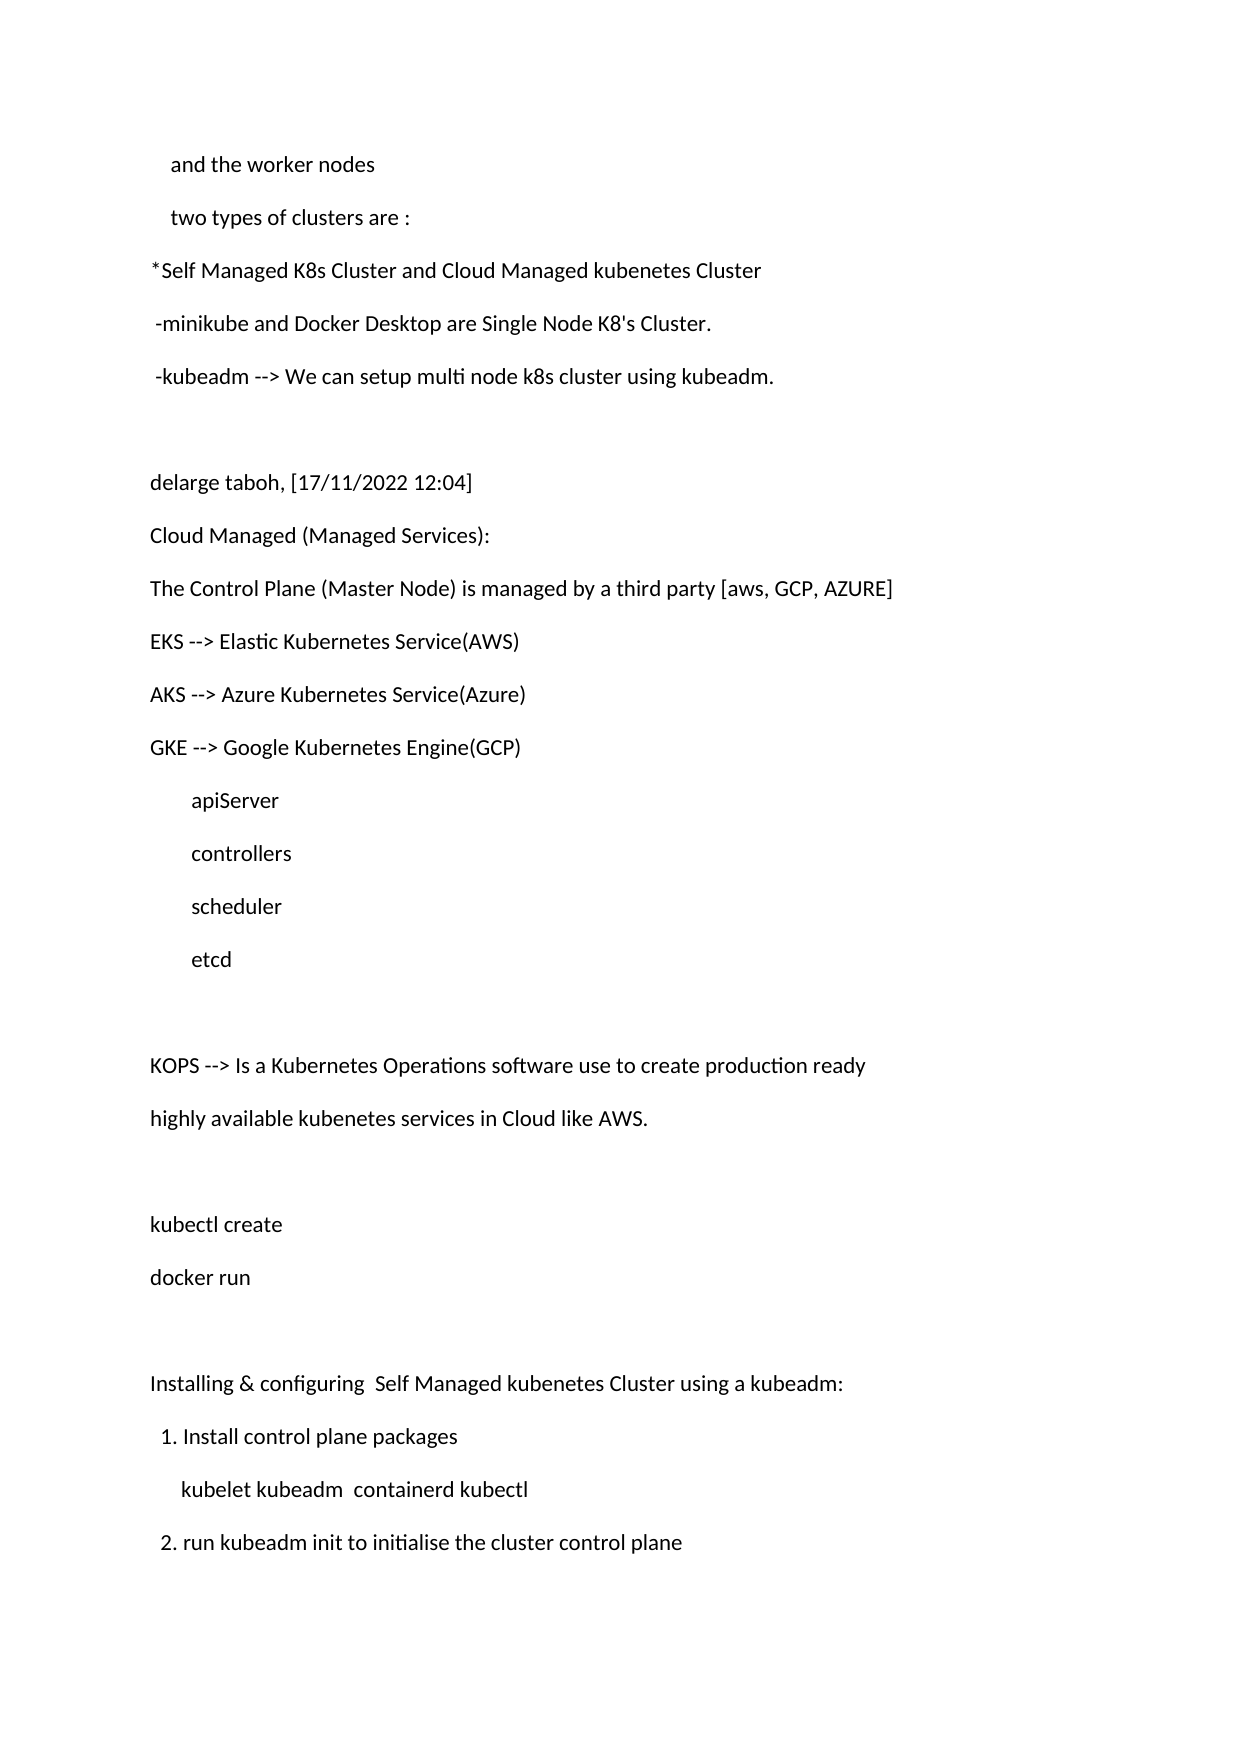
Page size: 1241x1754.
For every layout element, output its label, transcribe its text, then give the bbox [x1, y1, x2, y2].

text -kubeadm --> We can setup multi node k8s cluster using kubeadm. [150, 362, 1090, 390]
text The Control Plane (Master Node) is managed by a third party [aws, GCP, AZURE] [150, 574, 1090, 602]
text EKS --> Elastic Kubernetes Service(AWS) [150, 627, 1090, 655]
text and the worker nodes [150, 150, 1090, 178]
text kubelet kubeadm containerd kubectl [150, 1476, 1090, 1503]
text etcd [150, 945, 1090, 973]
text two types of clusters are : [150, 203, 1090, 231]
text *Self Managed K8s Cluster and Cloud Managed kubenetes Cluster [150, 256, 1090, 284]
text GKE --> Google Kubernetes Engine(GCP) [150, 733, 1090, 761]
text Installing & configuring Self Managed kubenetes Cluster using a kubeadm: [150, 1369, 1090, 1397]
text Cloud Managed (Managed Services): [150, 521, 1090, 549]
text docker run [150, 1263, 1090, 1291]
text apiServer [150, 786, 1090, 814]
text -minikube and Docker Desktop are Single Node K8's Cluster. [150, 309, 1090, 337]
text highly available kubenetes services in Cloud like AWS. [150, 1104, 1090, 1132]
text 2. run kubeadm init to initialise the cluster control plane [150, 1528, 1090, 1557]
text KOPS --> Is a Kubernetes Operations software use to create production ready [150, 1051, 1090, 1079]
text kubectl create [150, 1210, 1090, 1238]
text 1. Install control plane packages [150, 1422, 1090, 1451]
text scheduler [150, 892, 1090, 920]
text delarge taboh, [17/11/2022 12:04] [150, 468, 1090, 496]
text AKS --> Azure Kubernetes Service(Azure) [150, 680, 1090, 708]
text controllers [150, 839, 1090, 867]
